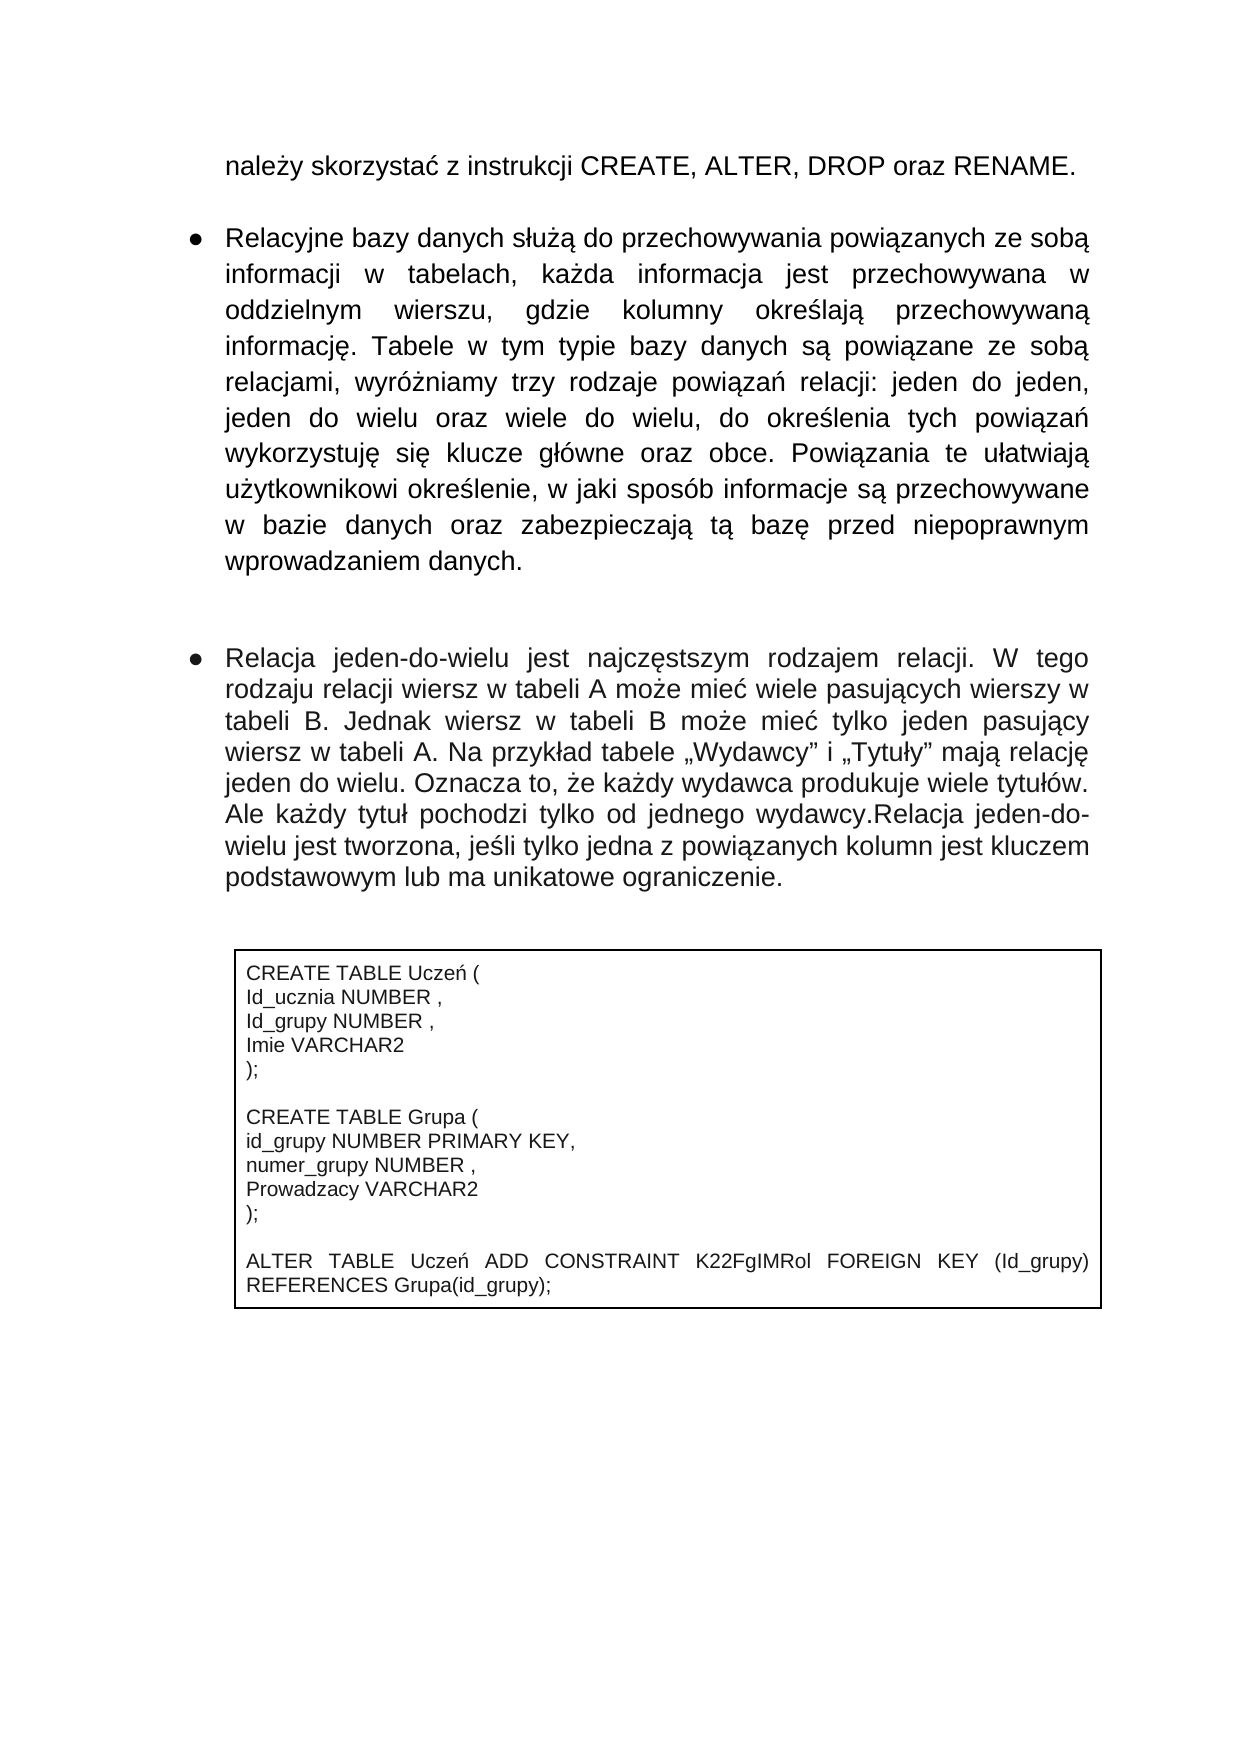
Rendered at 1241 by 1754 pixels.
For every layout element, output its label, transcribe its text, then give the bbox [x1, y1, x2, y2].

list Relacja jeden-do-wielu jest najczęstszym rodzajem relacji. W tego rodzaju relacji wiersz w tabeli A może mieć wiele pasujących wierszy w tabeli B. Jednak wiersz w tabeli B może mieć tylko jeden pasujący wiersz w tabeli A. Na przykład tabele „Wydawcy” i „Tytuły” mają relację jeden do wielu. Oznacza to, że każdy wydawca produkuje wiele tytułów. Ale każdy tytuł pochodzi tylko od jednego wydawcy.Relacja jeden-do-wielu jest tworzona, jeśli tylko jedna z powiązanych kolumn jest kluczem podstawowym lub ma unikatowe ograniczenie. [187, 642, 1090, 892]
table_header CREATE TABLE Uczeń ( Id_ucznia NUMBER , Id_grupy NUMBER , Imie VARCHAR2 ); CREATE TABLE Grupa ( id_grupy NUMBER PRIMARY KEY, numer_grupy NUMBER , Prowadzacy VARCHAR2 ); ALTER TABLE Uczeń ADD CONSTRAINT K22FgIMRol FOREIGN KEY (Id_grupy) REFERENCES Grupa(id_grupy); [236, 951, 1100, 1307]
list Relacyjne bazy danych służą do przechowywania powiązanych ze sobą informacji w tabelach, każda informacja jest przechowywana w oddzielnym wierszu, gdzie kolumny określają przechowywaną informację. Tabele w tym typie bazy danych są powiązane ze sobą relacjami, wyróżniamy trzy rodzaje powiązań relacji: jeden do jeden, jeden do wielu oraz wiele do wielu, do określenia tych powiązań wykorzystuję się klucze główne oraz obce. Powiązania te ułatwiają użytkownikowi określenie, w jaki sposób informacje są przechowywane w bazie danych oraz zabezpieczają tą bazę przed niepoprawnym wprowadzaniem danych. [187, 222, 1090, 577]
list należy skorzystać z instrukcji CREATE, ALTER, DROP oraz RENAME. [187, 150, 1090, 181]
